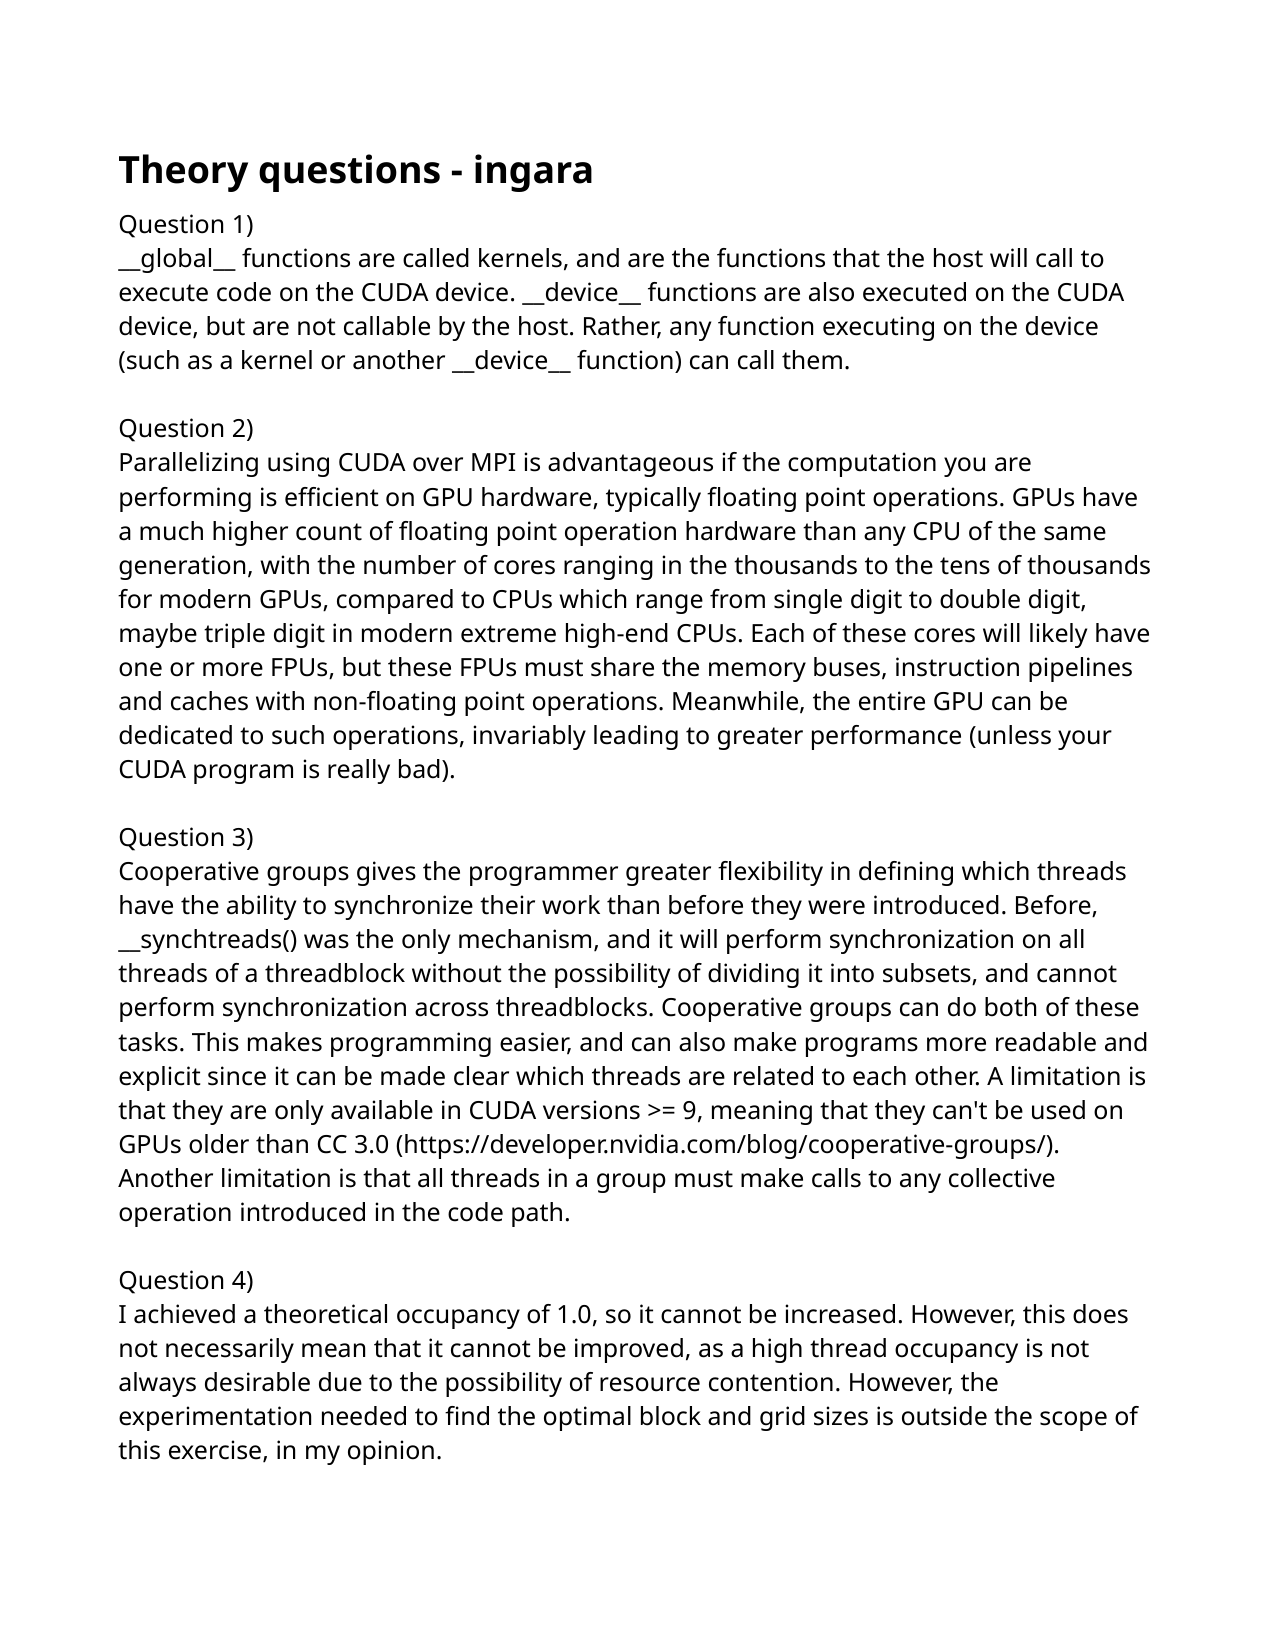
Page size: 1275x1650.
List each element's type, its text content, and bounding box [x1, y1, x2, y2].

subtitle Theory questions - ingara [118, 143, 1157, 194]
text Question 3) [118, 820, 1157, 854]
text __global__ functions are called kernels, and are the functions that the host will call to execute code on the CUDA device. __device__ functions are also executed on the CUDA device, but are not callable by the host. Rather, any function executing on the device (such as a kernel or another __device__ function) can call them. [118, 241, 1157, 377]
text Parallelizing using CUDA over MPI is advantageous if the computation you are performing is efficient on GPU hardware, typically floating point operations. GPUs have a much higher count of floating point operation hardware than any CPU of the same generation, with the number of cores ranging in the thousands to the tens of thousands for modern GPUs, compared to CPUs which range from single digit to double digit, maybe triple digit in modern extreme high-end CPUs. Each of these cores will likely have one or more FPUs, but these FPUs must share the memory buses, instruction pipelines and caches with non-floating point operations. Meanwhile, the entire GPU can be dedicated to such operations, invariably leading to greater performance (unless your CUDA program is really bad). [118, 445, 1157, 786]
text Question 2) [118, 411, 1157, 445]
text Cooperative groups gives the programmer greater flexibility in defining which threads have the ability to synchronize their work than before they were introduced. Before, __synchtreads() was the only mechanism, and it will perform synchronization on all threads of a threadblock without the possibility of dividing it into subsets, and cannot perform synchronization across threadblocks. Cooperative groups can do both of these tasks. This makes programming easier, and can also make programs more readable and explicit since it can be made clear which threads are related to each other. A limitation is that they are only available in CUDA versions >= 9, meaning that they can't be used on GPUs older than CC 3.0 (https://developer.nvidia.com/blog/cooperative-groups/). Another limitation is that all threads in a group must make calls to any collective operation introduced in the code path. [118, 854, 1157, 1228]
text Question 1) [118, 207, 1157, 241]
text I achieved a theoretical occupancy of 1.0, so it cannot be increased. However, this does not necessarily mean that it cannot be improved, as a high thread occupancy is not always desirable due to the possibility of resource contention. However, the experimentation needed to find the optimal block and grid sizes is outside the scope of this exercise, in my opinion. [118, 1297, 1157, 1467]
text Question 4) [118, 1263, 1157, 1297]
